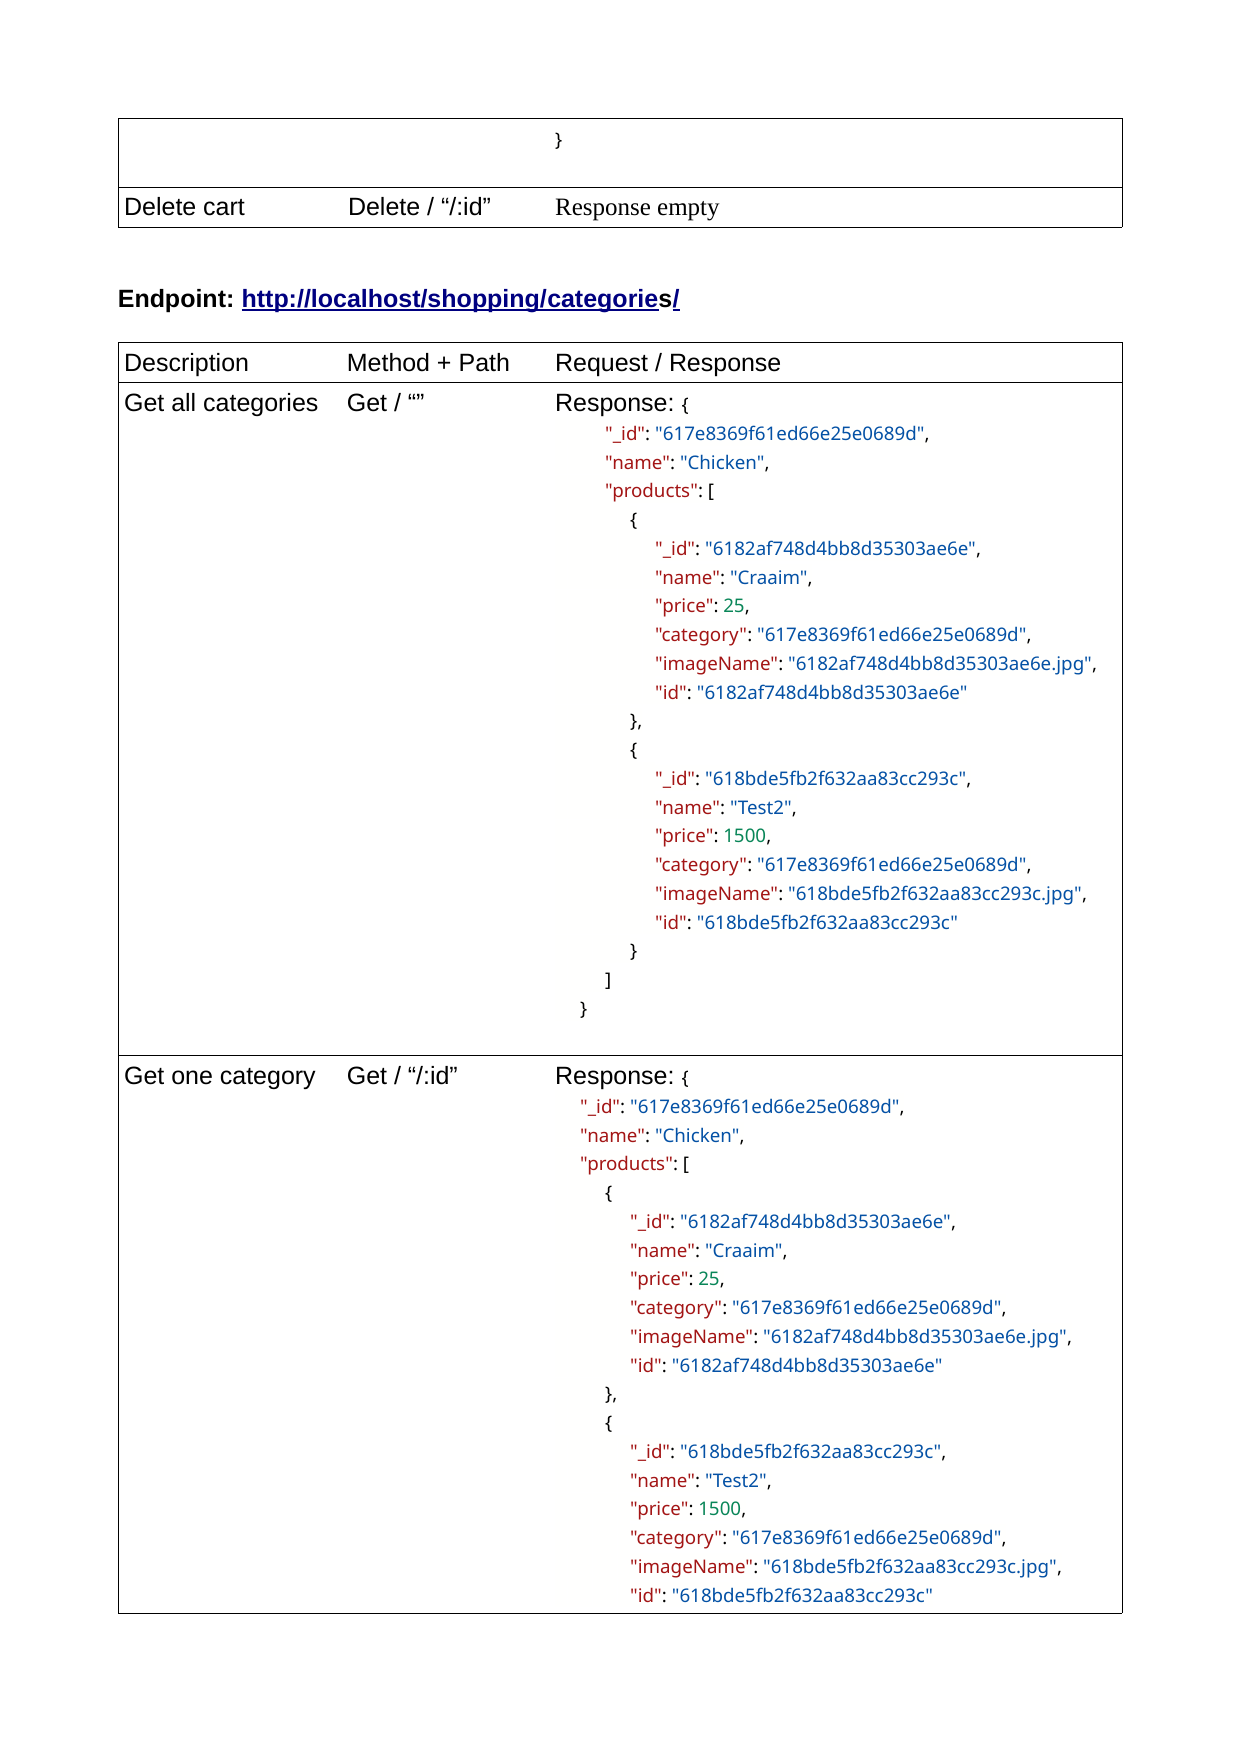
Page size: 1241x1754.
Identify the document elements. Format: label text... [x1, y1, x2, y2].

table_cell Response: { "_id": "617e8369f61ed66e25e0689d", "name": "Chicken", "products": [ { "_id": "6182af748d4bb8d35303ae6e", "name": "Craaim", "price": 25, "category": "617e8369f61ed66e25e0689d", "imageName": "6182af748d4bb8d35303ae6e.jpg", "id": "6182af748d4bb8d35303ae6e" }, { "_id": "618bde5fb2f632aa83cc293c", "name": "Test2", "price": 1500, "category": "617e8369f61ed66e25e0689d", "imageName": "618bde5fb2f632aa83cc293c.jpg", "id": "618bde5fb2f632aa83cc293c" [549, 1056, 1122, 1613]
text /Endpoint: http://localhost/shopping/categories [118, 284, 1122, 313]
table_cell Get / “” [341, 383, 549, 1055]
table_cell Delete cart [119, 188, 342, 227]
table_cell Response empty [549, 188, 1122, 227]
table_cell Delete / “/:id” [342, 188, 549, 227]
table_header Method + Path [341, 343, 549, 382]
table_cell } [549, 119, 1122, 187]
table_header Request / Response [549, 343, 1122, 382]
table_cell Get / “/:id” [341, 1056, 549, 1613]
table_cell [342, 119, 549, 187]
table_cell Response: { "_id": "617e8369f61ed66e25e0689d", "name": "Chicken", "products": [ { "_id": "6182af748d4bb8d35303ae6e", "name": "Craaim", "price": 25, "category": "617e8369f61ed66e25e0689d", "imageName": "6182af748d4bb8d35303ae6e.jpg", "id": "6182af748d4bb8d35303ae6e" }, { "_id": "618bde5fb2f632aa83cc293c", "name": "Test2", "price": 1500, "category": "617e8369f61ed66e25e0689d", "imageName": "618bde5fb2f632aa83cc293c.jpg", "id": "618bde5fb2f632aa83cc293c" } ] } [549, 383, 1122, 1055]
table_cell [119, 119, 342, 187]
table_cell Get one category [119, 1056, 341, 1613]
table_header Description [119, 343, 341, 382]
table_cell Get all categories [119, 383, 341, 1055]
